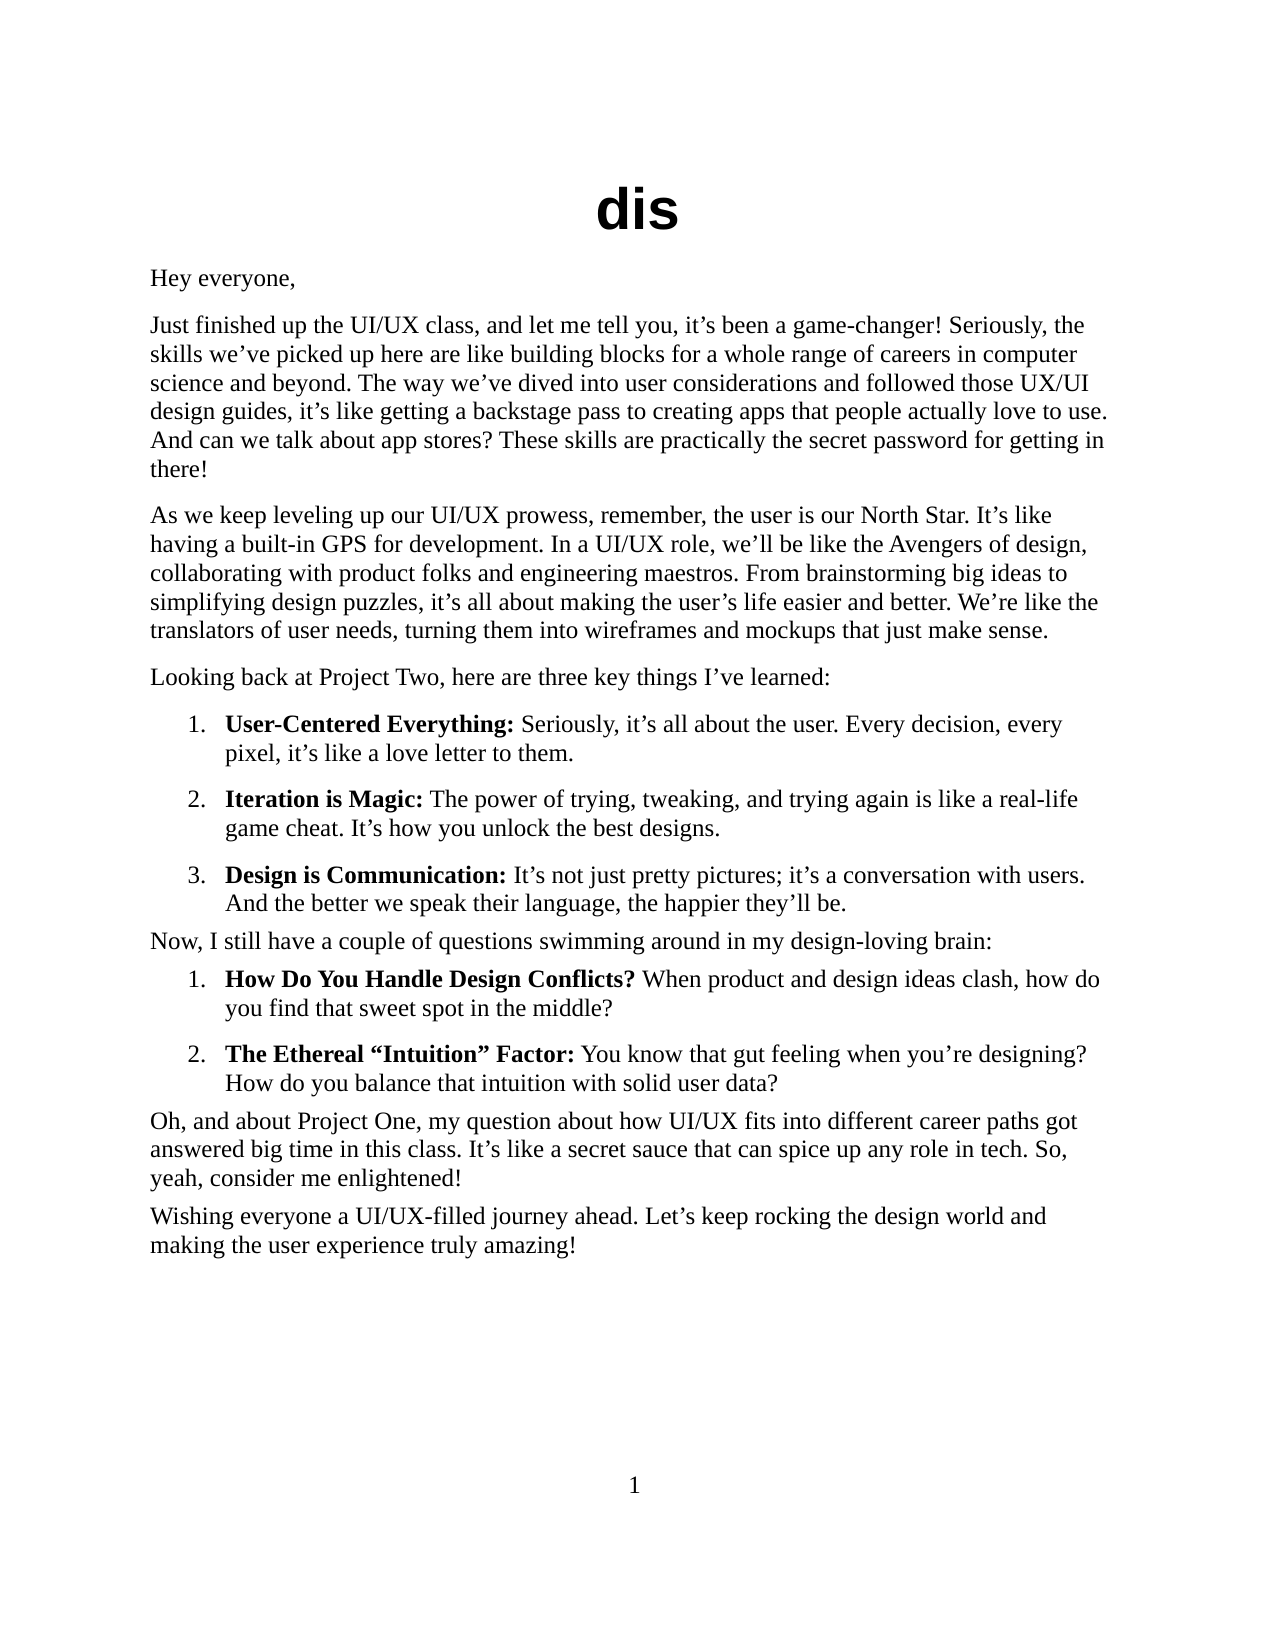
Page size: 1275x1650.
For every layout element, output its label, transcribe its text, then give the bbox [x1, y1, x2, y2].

text Hey everyone, [150, 263, 1125, 292]
list User-Centered Everything: Seriously, it’s all about the user. Every decision, every pixel, it’s like a love letter to them. [187, 709, 1125, 766]
list The Ethereal “Intuition” Factor: You know that gut feeling when you’re designing? How do you balance that intuition with solid user data? [187, 1039, 1125, 1097]
list How Do You Handle Design Conflicts? When product and design ideas clash, how do you find that sweet spot in the middle? [187, 964, 1125, 1021]
text Oh, and about Project One, my question about how UI/UX fits into different career paths got answered big time in this class. It’s like a secret sauce that can spice up any role in tech. So, yeah, consider me enlightened! [150, 1106, 1125, 1192]
text Just finished up the UI/UX class, and let me tell you, it’s been a game-changer! Seriously, the skills we’ve picked up here are like building blocks for a whole range of careers in computer science and beyond. The way we’ve dived into user considerations and followed those UX/UI design guides, it’s like getting a backstage pass to creating apps that people actually love to use. And can we talk about app stores? These skills are practically the secret password for getting in there! [150, 310, 1125, 483]
text Looking back at Project Two, here are three key things I’ve learned: [150, 662, 1125, 691]
list Design is Communication: It’s not just pretty pictures; it’s a conversation with users. And the better we speak their language, the happier they’ll be. [187, 860, 1125, 917]
text Now, I still have a couple of questions swimming around in my design-loving brain: [150, 926, 1125, 955]
text Wishing everyone a UI/UX-filled journey ahead. Let’s keep rocking the design world and making the user experience truly amazing! 🚀🎨 [150, 1201, 1125, 1258]
title dis [150, 175, 1125, 242]
list Iteration is Magic: The power of trying, tweaking, and trying again is like a real-life game cheat. It’s how you unlock the best designs. [187, 784, 1125, 842]
text As we keep leveling up our UI/UX prowess, remember, the user is our North Star. It’s like having a built-in GPS for development. In a UI/UX role, we’ll be like the Avengers of design, collaborating with product folks and engineering maestros. From brainstorming big ideas to simplifying design puzzles, it’s all about making the user’s life easier and better. We’re like the translators of user needs, turning them into wireframes and mockups that just make sense. [150, 501, 1125, 644]
